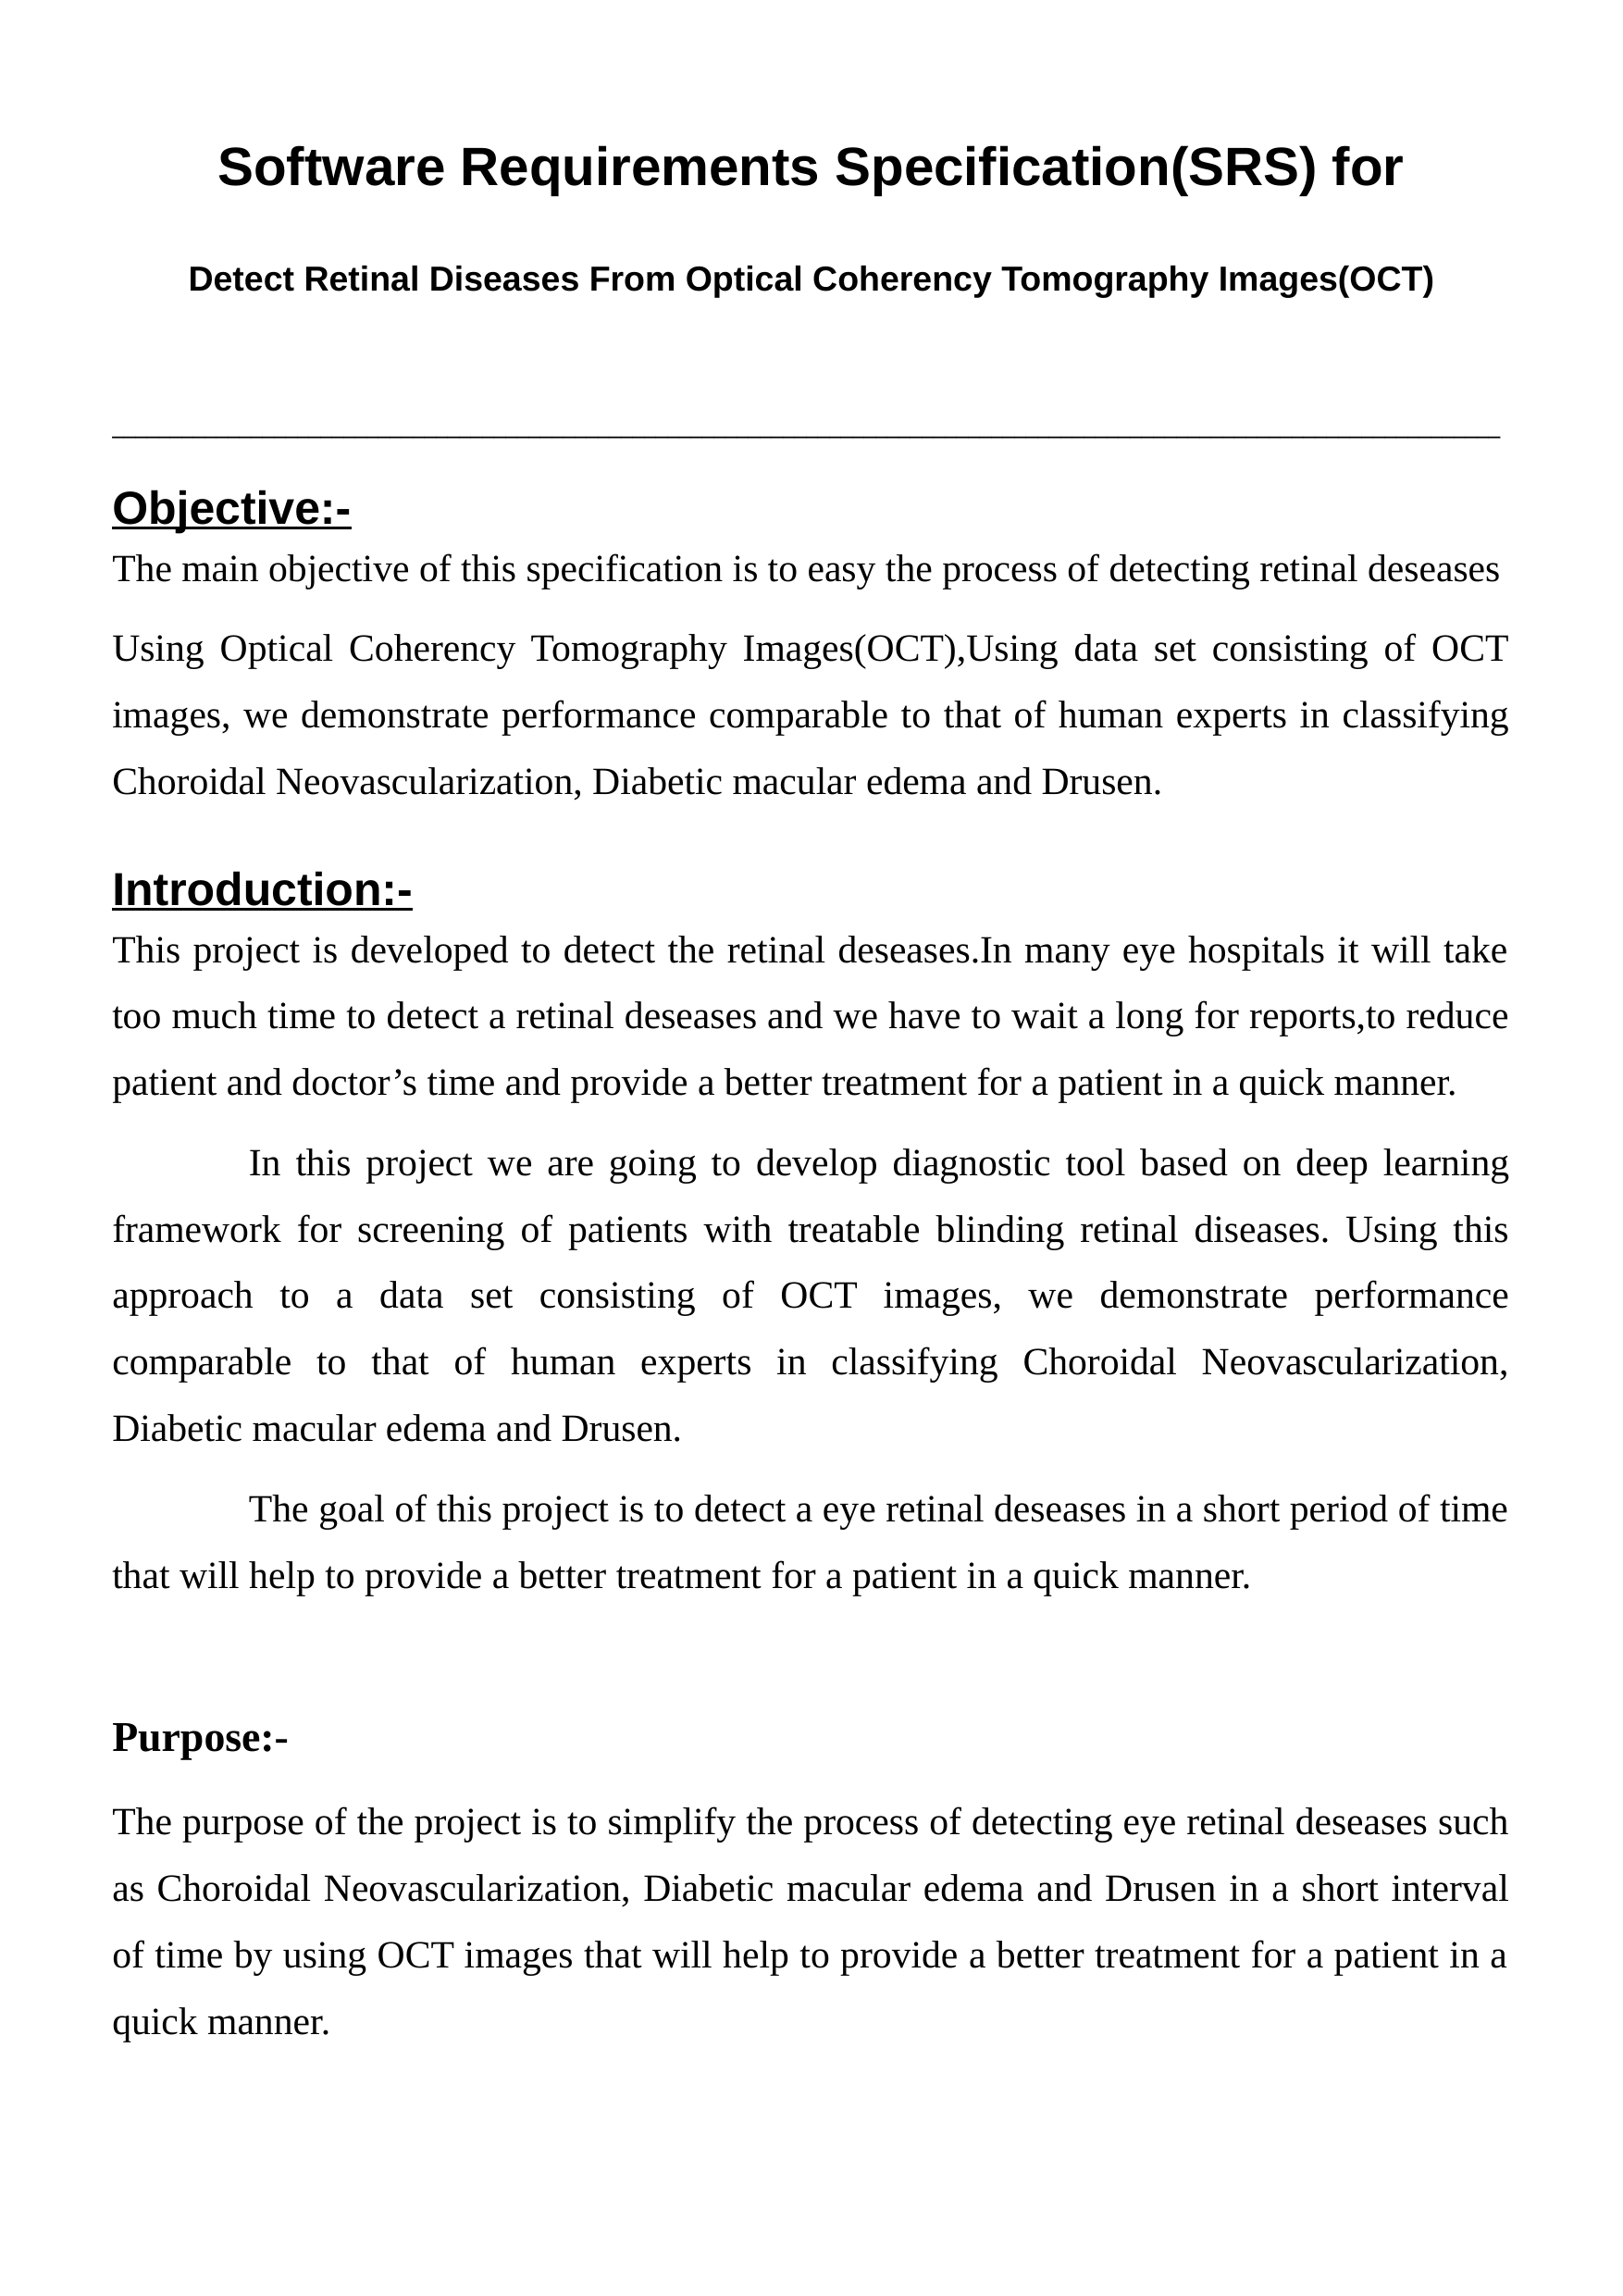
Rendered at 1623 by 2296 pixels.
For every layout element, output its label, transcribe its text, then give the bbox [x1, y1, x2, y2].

text The main objective of this specification is to easy the process of detecting retinal deseases [112, 545, 1511, 590]
subtitle Introduction:- [112, 862, 1511, 914]
subtitle Detect Retinal Diseases From Optical Coherency Tomography Images(OCT) [112, 258, 1511, 299]
text ________________________________________________________________________________________________________________________ [112, 414, 1511, 441]
text This project is developed to detect the retinal deseases.In many eye hospitals it will take too much time to detect a retinal deseases and we have to wait a long for reports,to reduce patient and doctor’s time and provide a better treatment for a patient in a quick manner. [112, 926, 1511, 1104]
text The goal of this project is to detect a eye retinal deseases in a short period of time that will help to provide a better treatment for a patient in a quick manner. [112, 1485, 1511, 1596]
text The purpose of the project is to simplify the process of detecting eye retinal deseases such as Choroidal Neovascularization, Diabetic macular edema and Drusen in a short interval of time by using OCT images that will help to provide a better treatment for a patient in a quick manner. [112, 1799, 1511, 2042]
text In this project we are going to develop diagnostic tool based on deep learning framework for screening of patients with treatable blinding retinal diseases. Using this approach to a data set consisting of OCT images, we demonstrate performance comparable to that of human experts in classifying Choroidal Neovascularization, Diabetic macular edema and Drusen. [112, 1139, 1511, 1450]
text Purpose:- [112, 1712, 1511, 1761]
subtitle Objective:- [112, 480, 1511, 534]
text Using Optical Coherency Tomography Images(OCT),Using data set consisting of OCT images, we demonstrate performance comparable to that of human experts in classifying Choroidal Neovascularization, Diabetic macular edema and Drusen. [112, 626, 1511, 802]
title Software Requirements Specification(SRS) for [112, 135, 1511, 197]
